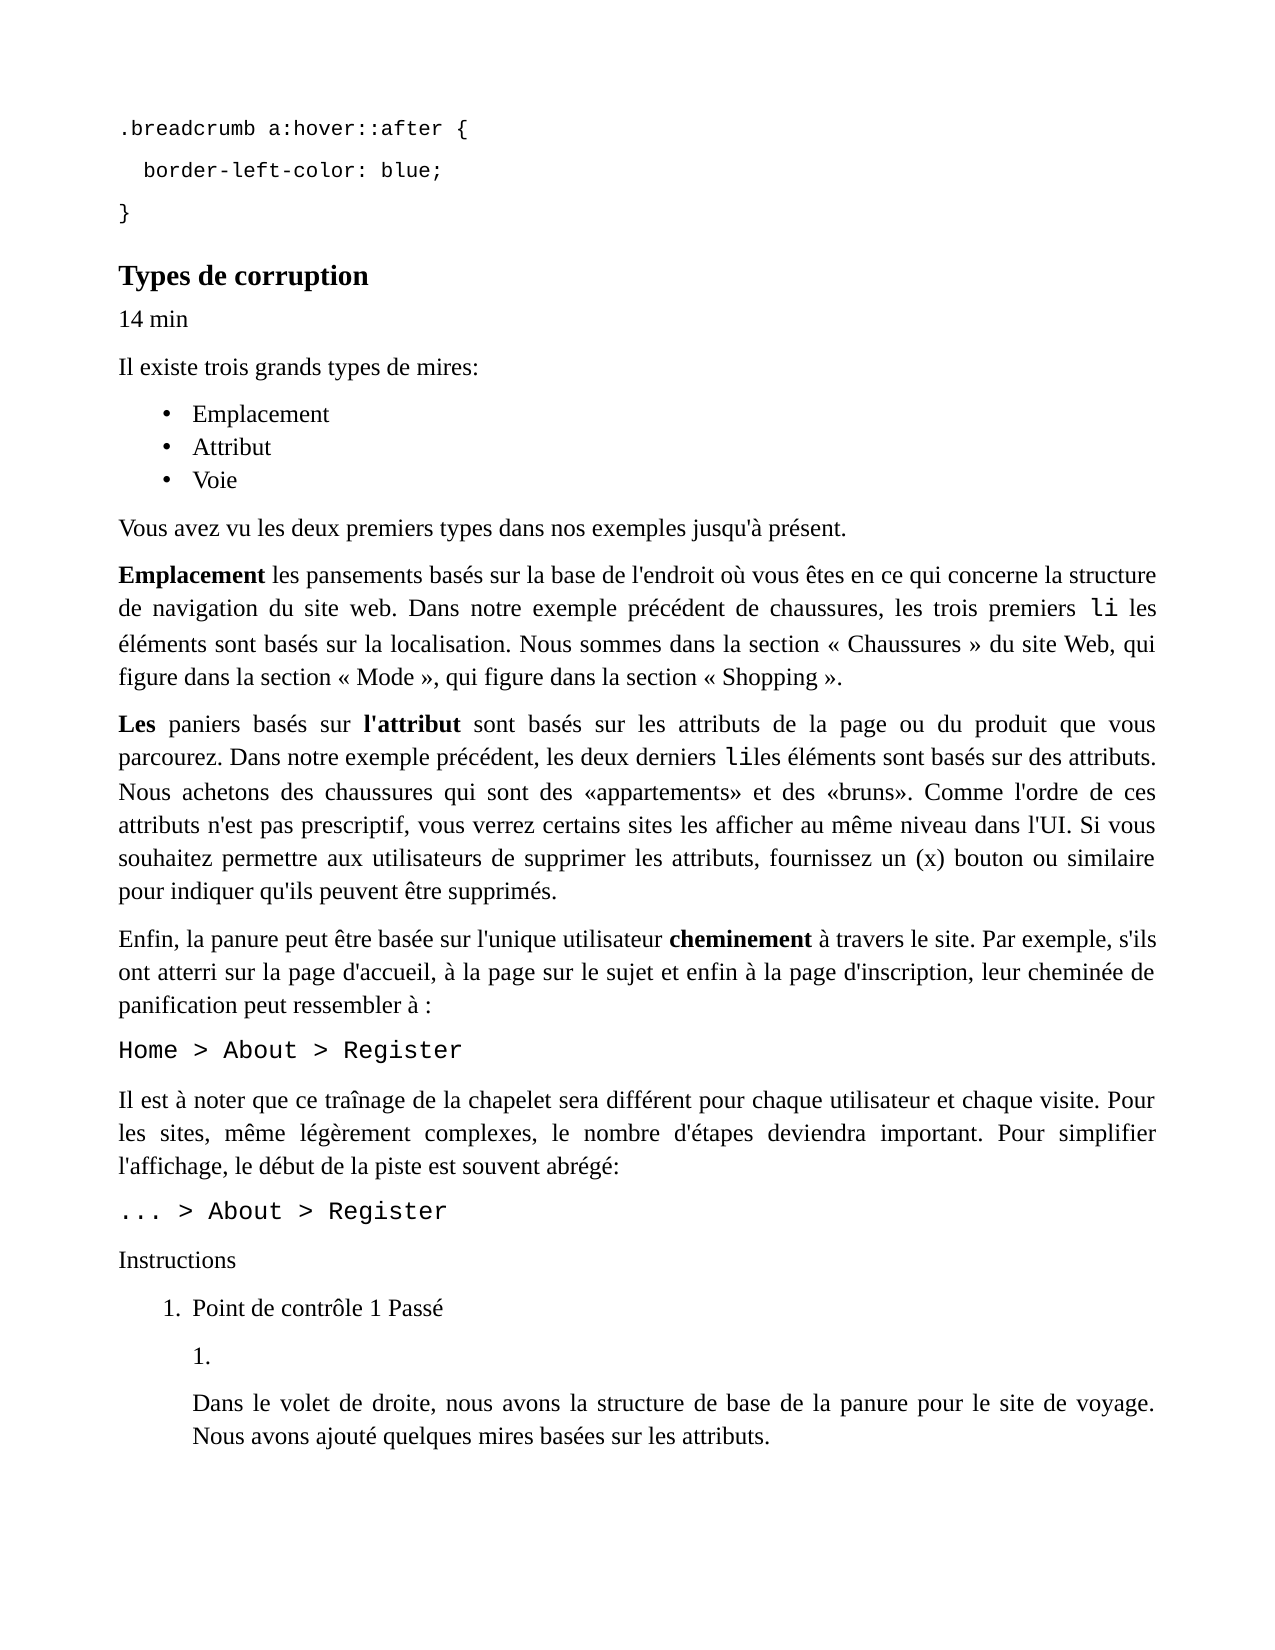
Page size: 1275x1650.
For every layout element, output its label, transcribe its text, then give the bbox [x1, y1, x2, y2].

text Il existe trois grands types de mires: [118, 352, 1157, 380]
list 1. [162, 1341, 1157, 1369]
list Dans le volet de droite, nous avons la structure de base de la panure pour le site de voyage. Nous avons ajouté quelques mires basées sur les attributs. [162, 1388, 1157, 1450]
text 14 min [118, 304, 1157, 333]
list Attribut [162, 432, 1157, 461]
text .breadcrumb a:hover::after { [118, 118, 1157, 142]
text ... > About > Register [118, 1198, 1157, 1227]
text Emplacement les pansements basés sur la base de l'endroit où vous êtes en ce qui concerne la structure de navigation du site web. Dans notre exemple précédent de chaussures, les trois premiers li les éléments sont basés sur la localisation. Nous sommes dans la section « Chaussures » du site Web, qui figure dans la section « Mode », qui figure dans la section « Shopping ». [118, 561, 1157, 690]
subtitle Types de corruption [118, 258, 1157, 292]
list Voie [162, 465, 1157, 494]
text border-left-color: blue; [118, 160, 1157, 183]
text Enfin, la panure peut être basée sur l'unique utilisateur cheminement à travers le site. Par exemple, s'ils ont atterri sur la page d'accueil, à la page sur le sujet et enfin à la page d'inscription, leur cheminée de panification peut ressembler à : [118, 924, 1157, 1019]
text Il est à noter que ce traînage de la chapelet sera différent pour chaque utilisateur et chaque visite. Pour les sites, même légèrement complexes, le nombre d'étapes deviendra important. Pour simplifier l'affichage, le début de la piste est souvent abrégé: [118, 1085, 1157, 1179]
text Home > About > Register [118, 1038, 1157, 1066]
list Point de contrôle 1 Passé [162, 1293, 1157, 1322]
text Vous avez vu les deux premiers types dans nos exemples jusqu'à présent. [118, 513, 1157, 542]
list Emplacement [162, 399, 1157, 428]
text Instructions [118, 1246, 1157, 1274]
text Les paniers basés sur l'attribut sont basés sur les attributs de la page ou du produit que vous parcourez. Dans notre exemple précédent, les deux derniers liles éléments sont basés sur des attributs. Nous achetons des chaussures qui sont des «appartements» et des «bruns». Comme l'ordre de ces attributs n'est pas prescriptif, vous verrez certains sites les afficher au même niveau dans l'UI. Si vous souhaitez permettre aux utilisateurs de supprimer les attributs, fournissez un (x) bouton ou similaire pour indiquer qu'ils peuvent être supprimés. [118, 709, 1157, 905]
text } [118, 202, 1157, 225]
